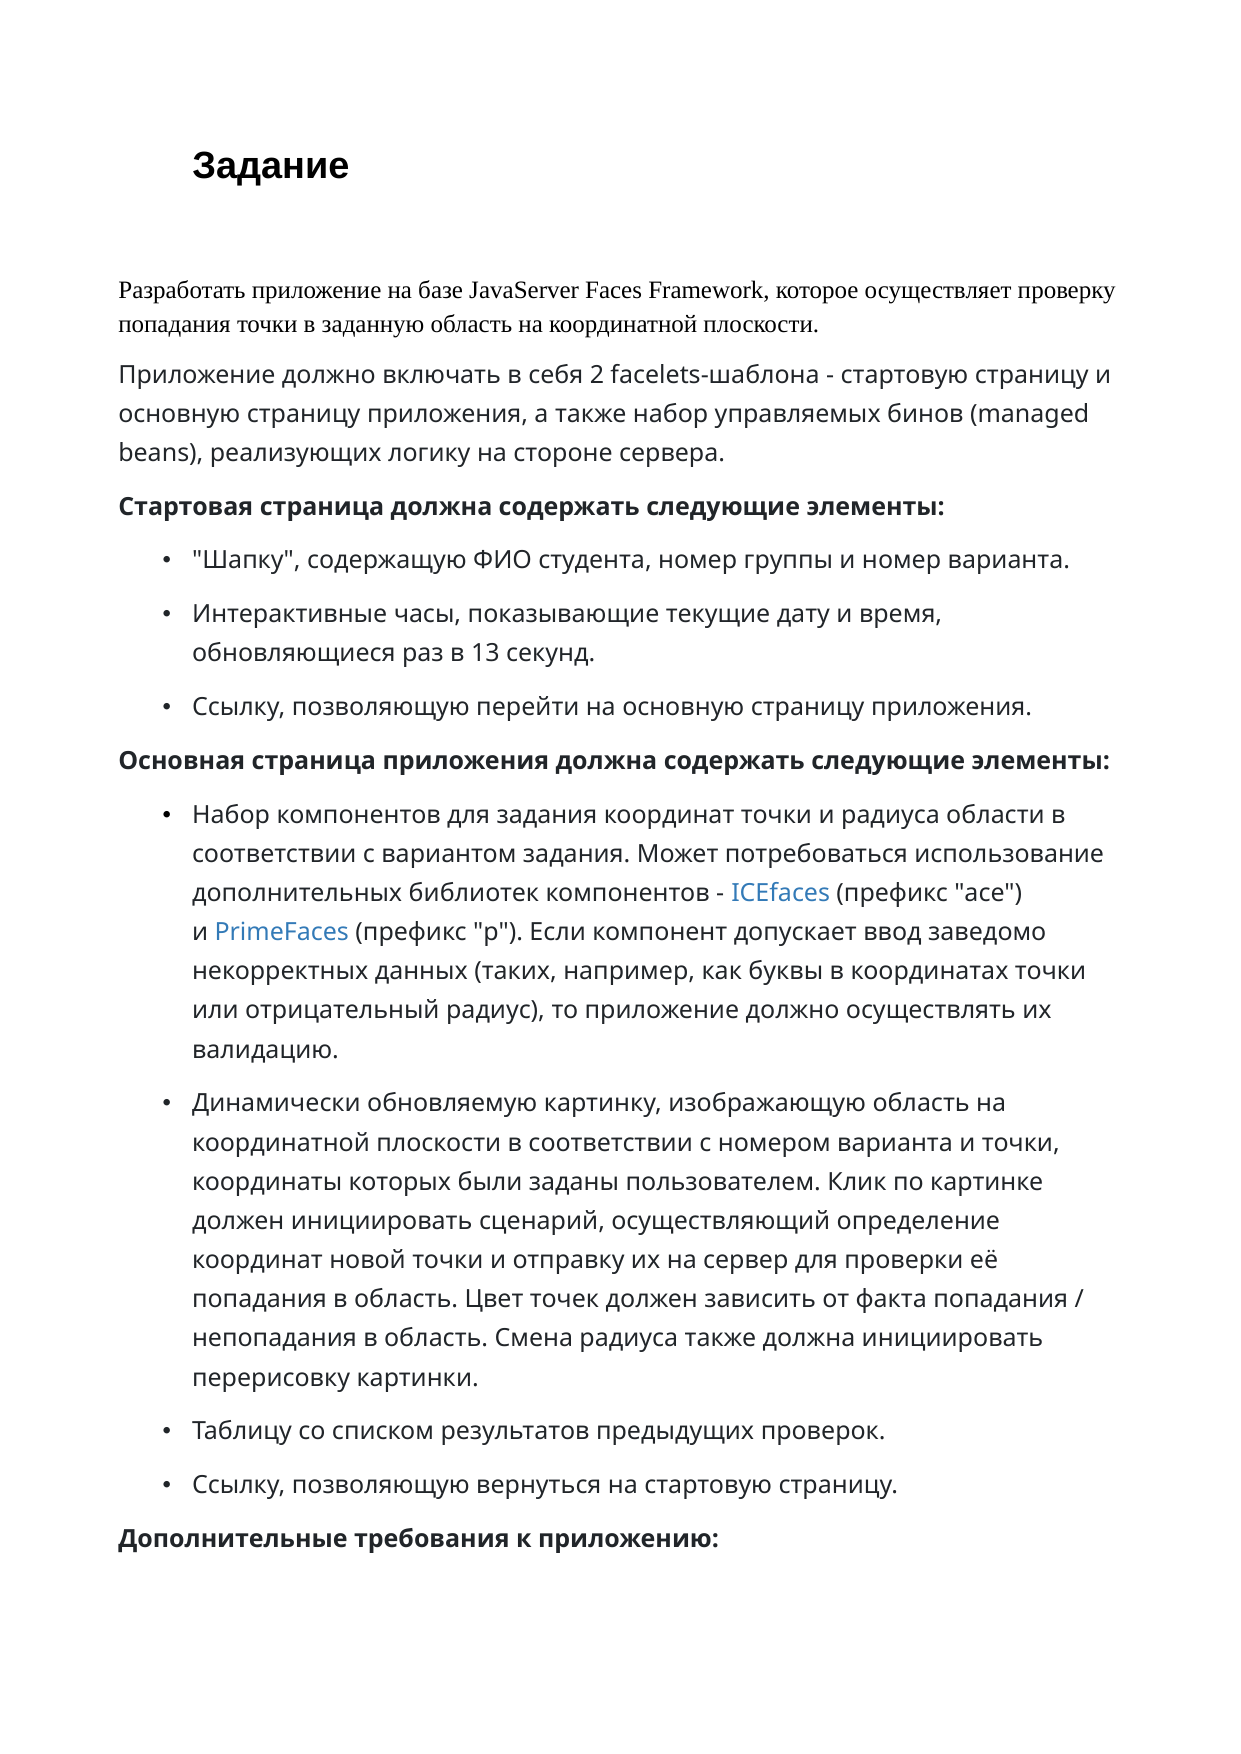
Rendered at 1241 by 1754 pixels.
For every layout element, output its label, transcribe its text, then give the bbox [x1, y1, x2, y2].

list Динамически обновляемую картинку, изображающую область на координатной плоскости в соответствии с номером варианта и точки, координаты которых были заданы пользователем. Клик по картинке должен инициировать сценарий, осуществляющий определение координат новой точки и отправку их на сервер для проверки её попадания в область. Цвет точек должен зависить от факта попадания / непопадания в область. Смена радиуса также должна инициировать перерисовку картинки. [162, 1085, 1122, 1393]
text Дополнительные требования к приложению: [118, 1520, 1122, 1554]
list Ссылку, позволяющую вернуться на стартовую страницу. [162, 1467, 1122, 1501]
subtitle Задание [118, 143, 1122, 187]
text Стартовая страница должна содержать следующие элементы: [118, 488, 1122, 522]
list Интерактивные часы, показывающие текущие дату и время, обновляющиеся раз в 13 секунд. [162, 596, 1122, 669]
text Приложение должно включать в себя 2 facelets-шаблона - стартовую страницу и основную страницу приложения, а также набор управляемых бинов (managed beans), реализующих логику на стороне сервера. [118, 356, 1122, 469]
list Набор компонентов для задания координат точки и радиуса области в соответствии с вариантом задания. Может потребоваться использование дополнительных библиотек компонентов - ICEfaces (префикс "ace") и PrimeFaces (префикс "p"). Если компонент допускает ввод заведомо некорректных данных (таких, например, как буквы в координатах точки или отрицательный радиус), то приложение должно осуществлять их валидацию. [162, 796, 1122, 1065]
list Таблицу со списком результатов предыдущих проверок. [162, 1413, 1122, 1447]
list Ссылку, позволяющую перейти на основную страницу приложения. [162, 689, 1122, 723]
text Основная страница приложения должна содержать следующие элементы: [118, 742, 1122, 777]
text Разработать приложение на базе JavaServer Faces Framework, которое осуществляет проверку попадания точки в заданную область на координатной плоскости. [118, 276, 1122, 337]
list "Шапку", содержащую ФИО студента, номер группы и номер варианта. [162, 542, 1122, 576]
